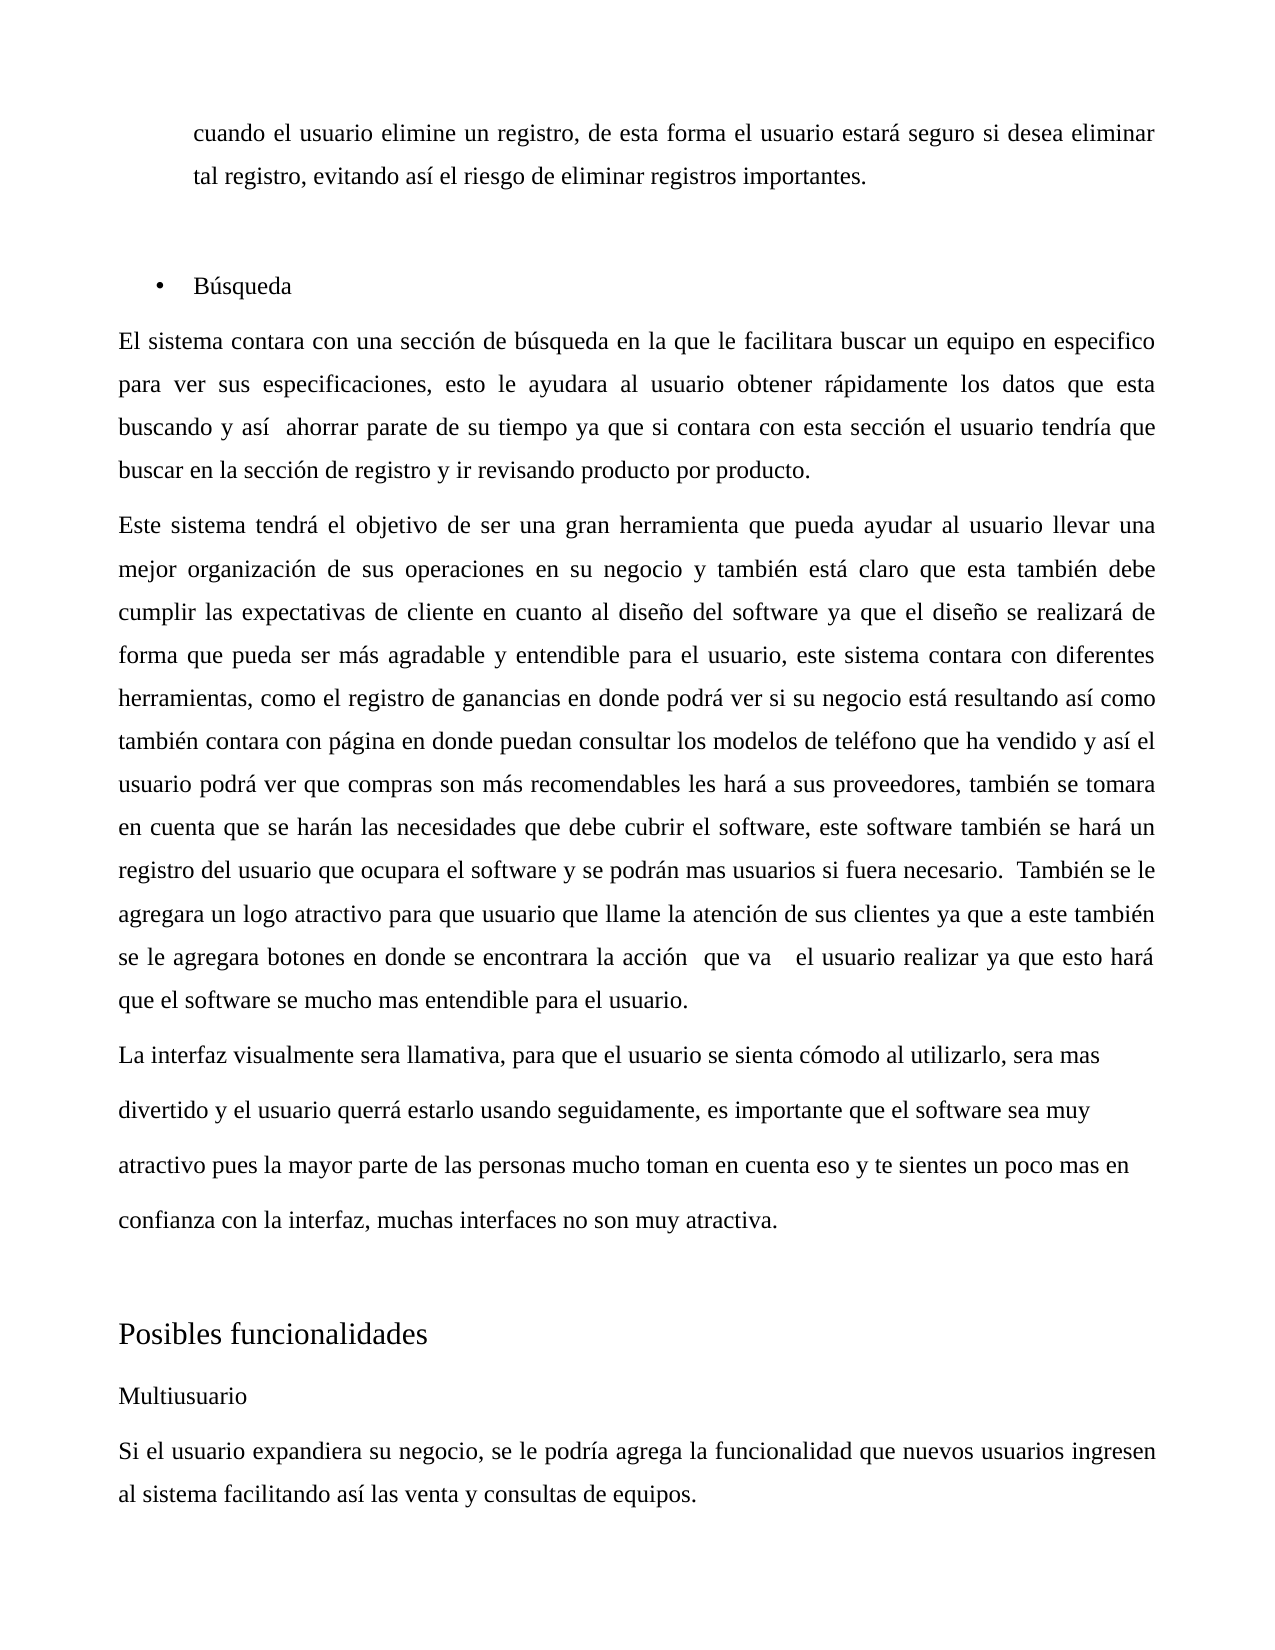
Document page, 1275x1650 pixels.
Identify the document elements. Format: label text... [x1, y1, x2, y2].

text La interfaz visualmente sera llamativa, para que el usuario se sienta cómodo al utilizarlo, sera mas [118, 1040, 1157, 1069]
text confianza con la interfaz, muchas interfaces no son muy atractiva. [118, 1205, 1157, 1234]
text Este sistema tendrá el objetivo de ser una gran herramienta que pueda ayudar al usuario llevar una mejor organización de sus operaciones en su negocio y también está claro que esta también debe cumplir las expectativas de cliente en cuanto al diseño del software ya que el diseño se realizará de forma que pueda ser más agradable y entendible para el usuario, este sistema contara con diferentes herramientas, como el registro de ganancias en donde podrá ver si su negocio está resultando así como también contara con página en donde puedan consultar los modelos de teléfono que ha vendido y así el usuario podrá ver que compras son más recomendables les hará a sus proveedores, también se tomara en cuenta que se harán las necesidades que debe cubrir el software, este software también se hará un registro del usuario que ocupara el software y se podrán mas usuarios si fuera necesario. También se le agregara un logo atractivo para que usuario que llame la atención de sus clientes ya que a este también se le agregara botones en donde se encontrara la acción que va el usuario realizar ya que esto hará que el software se mucho mas entendible para el usuario. [118, 511, 1157, 1014]
text El sistema contara con una sección de búsqueda en la que le facilitara buscar un equipo en especifico para ver sus especificaciones, esto le ayudara al usuario obtener rápidamente los datos que esta buscando y así ahorrar parate de su tiempo ya que si contara con esta sección el usuario tendría que buscar en la sección de registro y ir revisando producto por producto. [118, 326, 1157, 484]
list cuando el usuario elimine un registro, de esta forma el usuario estará seguro si desea eliminar tal registro, evitando así el riesgo de eliminar registros importantes. [156, 118, 1157, 190]
text Si el usuario expandiera su negocio, se le podría agrega la funcionalidad que nuevos usuarios ingresen al sistema facilitando así las venta y consultas de equipos. [118, 1436, 1157, 1508]
text atractivo pues la mayor parte de las personas mucho toman en cuenta eso y te sientes un poco mas en [118, 1150, 1157, 1179]
text Multiusuario [118, 1381, 1157, 1409]
list Búsqueda [156, 271, 1157, 300]
text divertido y el usuario querrá estarlo usando seguidamente, es importante que el software sea muy [118, 1095, 1157, 1124]
text Posibles funcionalidades [118, 1315, 1157, 1351]
